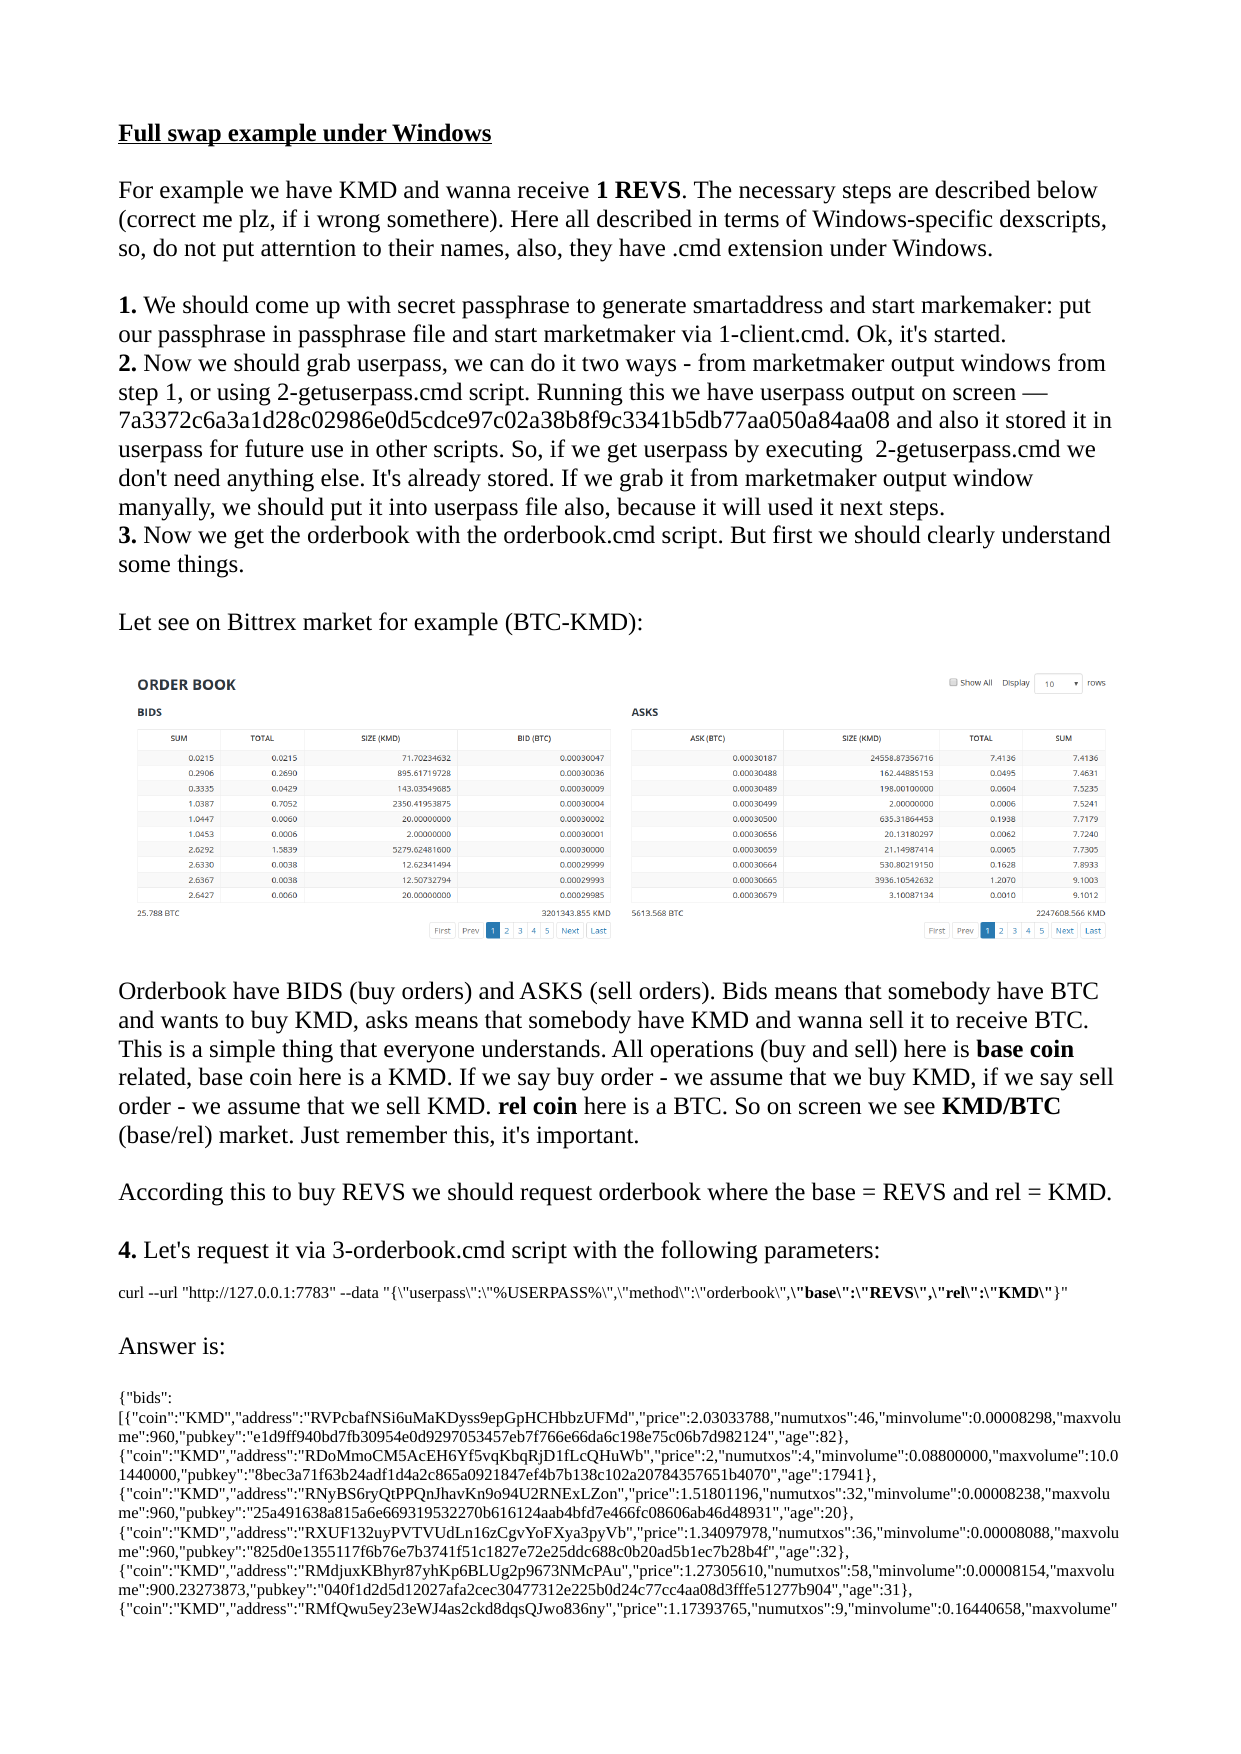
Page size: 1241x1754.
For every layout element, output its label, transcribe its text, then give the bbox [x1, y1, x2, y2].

text 3. Now we get the orderbook with the orderbook.cmd script. But first we should clearly understand some things. [118, 521, 1122, 578]
text Answer is: [118, 1331, 1122, 1359]
text 1. We should come up with secret passphrase to generate smartaddress and start markemaker: put our passphrase in passphrase file and start marketmaker via 1-client.cmd. Ok, it's started. [118, 291, 1122, 348]
text For example we have KMD and wanna receive 1 REVS. The necessary steps are described below (correct me plz, if i wrong somethere). Here all described in terms of Windows-specific dexscripts, so, do not put atterntion to their names, also, they have .cmd extension under Windows. [118, 176, 1122, 262]
text Full swap example under Windows [118, 118, 1122, 147]
text Let see on Bittrex market for example (BTC-KMD): [118, 607, 1122, 636]
picture [118, 664, 1123, 948]
text 4. Let's request it via 3-orderbook.cmd script with the following parameters: [118, 1235, 1122, 1264]
text Orderbook have BIDS (buy orders) and ASKS (sell orders). Bids means that somebody have BTC and wants to buy KMD, asks means that somebody have KMD and wanna sell it to receive BTC. This is a simple thing that everyone understands. All operations (buy and sell) here is base coin related, base coin here is a KMD. If we say buy order - we assume that we buy KMD, if we say sell order - we assume that we sell KMD. rel coin here is a BTC. So on screen we see KMD/BTC (base/rel) market. Just remember this, it's important. [118, 976, 1122, 1149]
text 2. Now we should grab userpass, we can do it two ways - from marketmaker output windows from step 1, or using 2-getuserpass.cmd script. Running this we have userpass output on screen — 7a3372c6a3a1d28c02986e0d5cdce97c02a38b8f9c3341b5db77aa050a84aa08 and also it stored it in userpass for future use in other scripts. So, if we get userpass by executing 2-getuserpass.cmd we don't need anything else. It's already stored. If we grab it from marketmaker output window manyally, we should put it into userpass file also, because it will used it next steps. [118, 348, 1122, 521]
text According this to buy REVS we should request orderbook where the base = REVS and rel = KMD. [118, 1177, 1122, 1206]
text curl --url "http://127.0.0.1:7783" --data "{\"userpass\":\"%USERPASS%\",\"method\":\"orderbook\",\"base\":\"REVS\",\"rel\":\"KMD\"}" [118, 1283, 1122, 1302]
text {"bids":[{"coin":"KMD","address":"RVPcbafNSi6uMaKDyss9epGpHCHbbzUFMd","price":2.03033788,"numutxos":46,"minvolume":0.00008298,"maxvolume":960,"pubkey":"e1d9ff940bd7fb30954e0d9297053457eb7f766e66da6c198e75c06b7d982124","age":82}, {"coin":"KMD","address":"RDoMmoCM5AcEH6Yf5vqKbqRjD1fLcQHuWb","price":2,"numutxos":4,"minvolume":0.08800000,"maxvolume":10.01440000,"pubkey":"8bec3a71f63b24adf1d4a2c865a0921847ef4b7b138c102a20784357651b4070","age":17941}, {"coin":"KMD","address":"RNyBS6ryQtPPQnJhavKn9o94U2RNExLZon","price":1.51801196,"numutxos":32,"minvolume":0.00008238,"maxvolume":960,"pubkey":"25a491638a815a6e669319532270b616124aab4bfd7e466fc08606ab46d48931","age":20}, {"coin":"KMD","address":"RXUF132uyPVTVUdLn16zCgvYoFXya3pyVb","price":1.34097978,"numutxos":36,"minvolume":0.00008088,"maxvolume":960,"pubkey":"825d0e1355117f6b76e7b3741f51c1827e72e25ddc688c0b20ad5b1ec7b28b4f","age":32}, {"coin":"KMD","address":"RMdjuxKBhyr87yhKp6BLUg2p9673NMcPAu","price":1.27305610,"numutxos":58,"minvolume":0.00008154,"maxvolume":900.23273873,"pubkey":"040f1d2d5d12027afa2cec30477312e225b0d24c77cc4aa08d3fffe51277b904","age":31}, {"coin":"KMD","address":"RMfQwu5ey23eWJ4as2ckd8dqsQJwo836ny","price":1.17393765,"numutxos":9,"minvolume":0.16440658,"maxvolume" [118, 1388, 1122, 1618]
